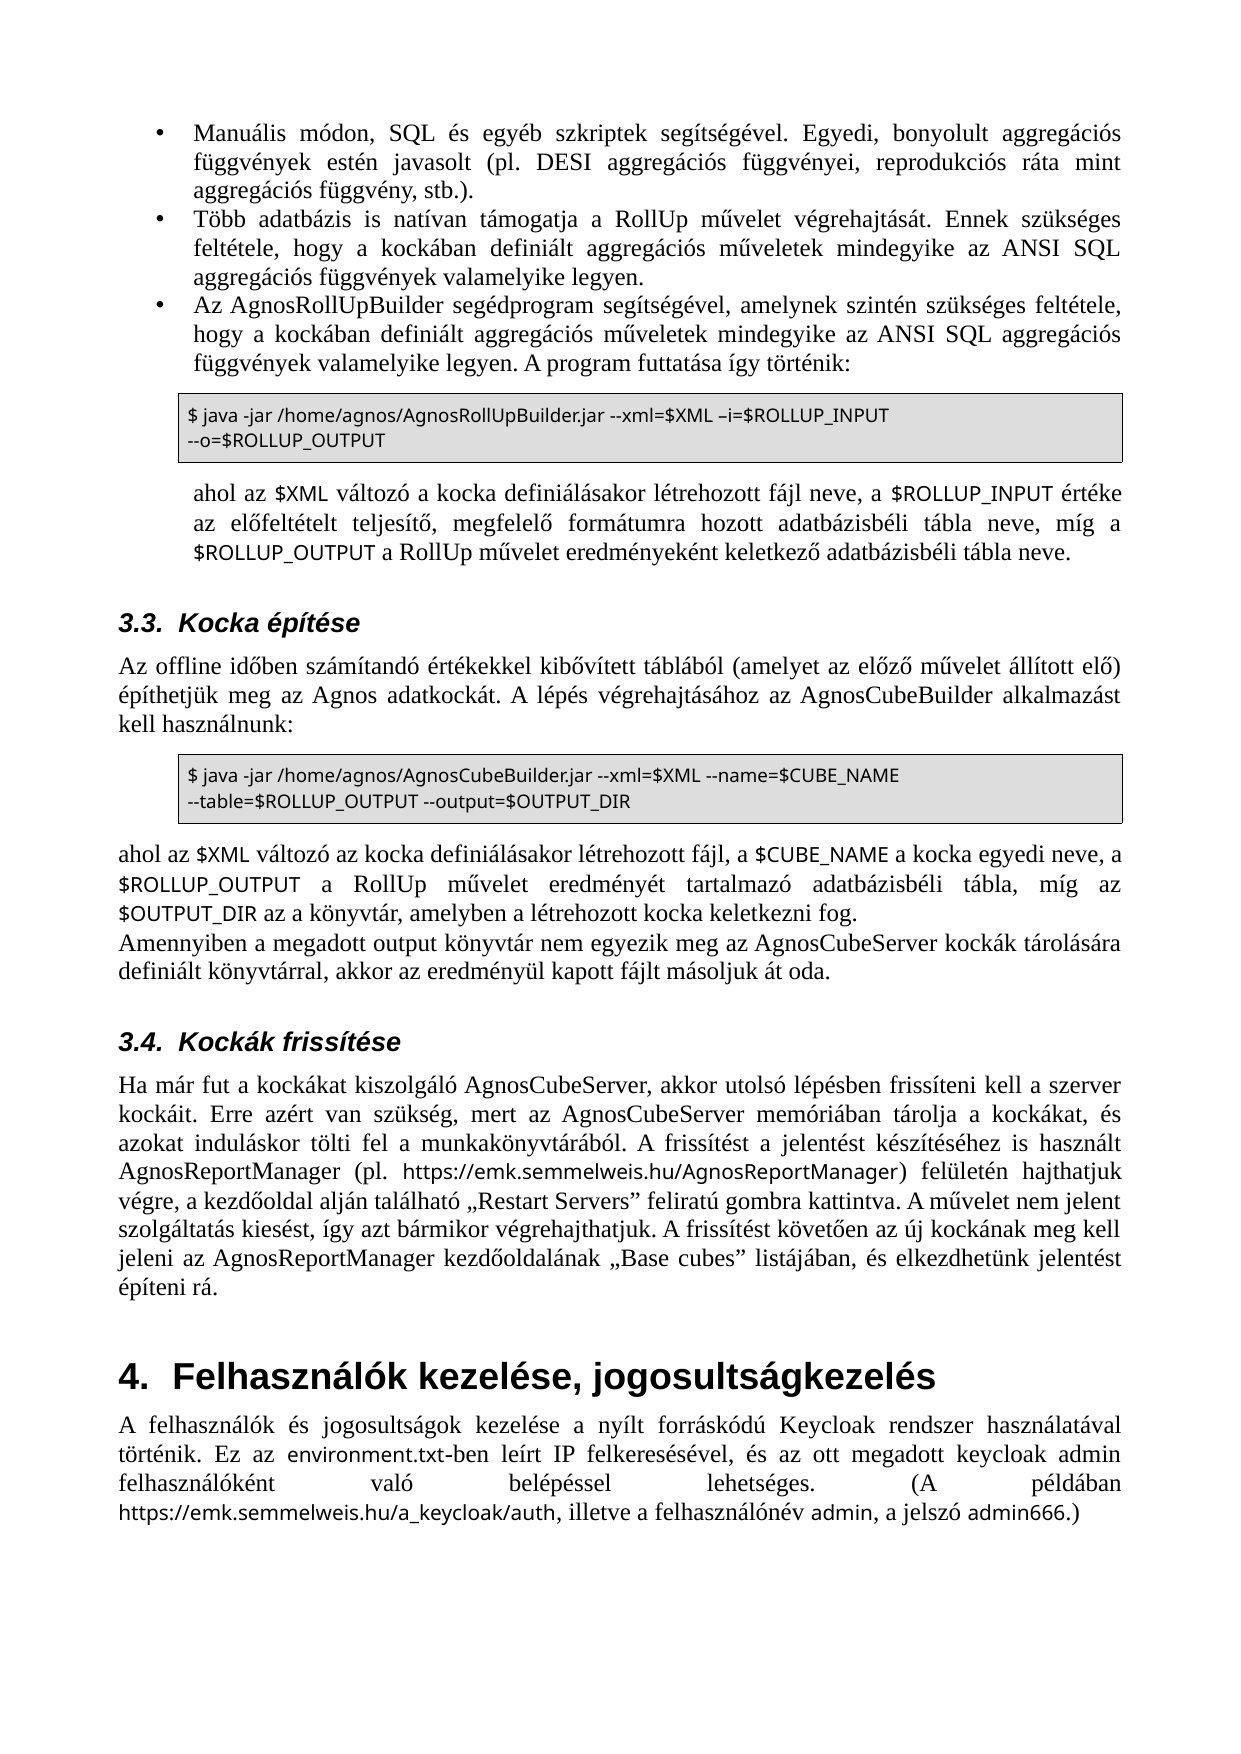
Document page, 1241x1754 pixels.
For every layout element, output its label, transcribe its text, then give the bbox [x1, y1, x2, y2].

text A felhasználók és jogosultságok kezelése a nyílt forráskódú Keycloak rendszer használatával történik. Ez az environment.txt-ben leírt IP felkeresésével, és az ott megadott keycloak admin felhasználóként való belépéssel lehetséges. (A példában https://emk.semmelweis.hu/a_keycloak/auth, illetve a felhasználónév admin, a jelszó admin666.) [118, 1410, 1122, 1527]
text $ java -jar /home/agnos/AgnosRollUpBuilder.jar --xml=$XML –i=$ROLLUP_INPUT [179, 394, 1122, 419]
text $ java -jar /home/agnos/AgnosCubeBuilder.jar --xml=$XML --name=$CUBE_NAME [179, 755, 1122, 779]
text --table=$ROLLUP_OUTPUT --output=$OUTPUT_DIR [179, 779, 1122, 823]
text ahol az $XML változó az kocka definiálásakor létrehozott fájl, a $CUBE_NAME a kocka egyedi neve, a $ROLLUP_OUTPUT a RollUp művelet eredményét tartalmazó adatbázisbéli tábla, míg az $OUTPUT_DIR az a könyvtár, amelyben a létrehozott kocka keletkezni fog. [118, 839, 1122, 928]
subtitle Kockák frissítése [118, 1026, 1122, 1058]
text Ha már fut a kockákat kiszolgáló AgnosCubeServer, akkor utolsó lépésben frissíteni kell a szerver kockáit. Erre azért van szükség, mert az AgnosCubeServer memóriában tárolja a kockákat, és azokat induláskor tölti fel a munkakönyvtárából. A frissítést a jelentést készítéséhez is használt AgnosReportManager (pl. https://emk.semmelweis.hu/AgnosReportManager) felületén hajthatjuk végre, a kezdőoldal alján található „Restart Servers” feliratú gombra kattintva. A művelet nem jelent szolgáltatás kiesést, így azt bármikor végrehajthatjuk. A frissítést követően az új kockának meg kell jeleni az AgnosReportManager kezdőoldalának „Base cubes” listájában, és elkezdhetünk jelentést építeni rá. [118, 1070, 1122, 1301]
list ahol az $XML változó a kocka definiálásakor létrehozott fájl neve, a $ROLLUP_INPUT értéke az előfeltételt teljesítő, megfelelő formátumra hozott adatbázisbéli tábla neve, míg a $ROLLUP_OUTPUT a RollUp művelet eredményeként keletkező adatbázisbéli tábla neve. [156, 478, 1122, 566]
text --o=$ROLLUP_OUTPUT [179, 419, 1122, 462]
subtitle Kocka építése [118, 607, 1122, 639]
list Több adatbázis is natívan támogatja a RollUp művelet végrehajtását. Ennek szükséges feltétele, hogy a kockában definiált aggregációs műveletek mindegyike az ANSI SQL aggregációs függvények valamelyike legyen. [156, 204, 1122, 291]
subtitle Felhasználók kezelése, jogosultságkezelés [118, 1354, 1122, 1398]
list Manuális módon, SQL és egyéb szkriptek segítségével. Egyedi, bonyolult aggregációs függvények estén javasolt (pl. DESI aggregációs függvényei, reprodukciós ráta mint aggregációs függvény, stb.). [156, 118, 1122, 204]
text Amennyiben a megadott output könyvtár nem egyezik meg az AgnosCubeServer kockák tárolására definiált könyvtárral, akkor az eredményül kapott fájlt másoljuk át oda. [118, 928, 1122, 985]
text Az offline időben számítandó értékekkel kibővített táblából (amelyet az előző művelet állított elő) építhetjük meg az Agnos adatkockát. A lépés végrehajtásához az AgnosCubeBuilder alkalmazást kell használnunk: [118, 651, 1122, 737]
list Az AgnosRollUpBuilder segédprogram segítségével, amelynek szintén szükséges feltétele, hogy a kockában definiált aggregációs műveletek mindegyike az ANSI SQL aggregációs függvények valamelyike legyen. A program futtatása így történik: [156, 291, 1122, 377]
